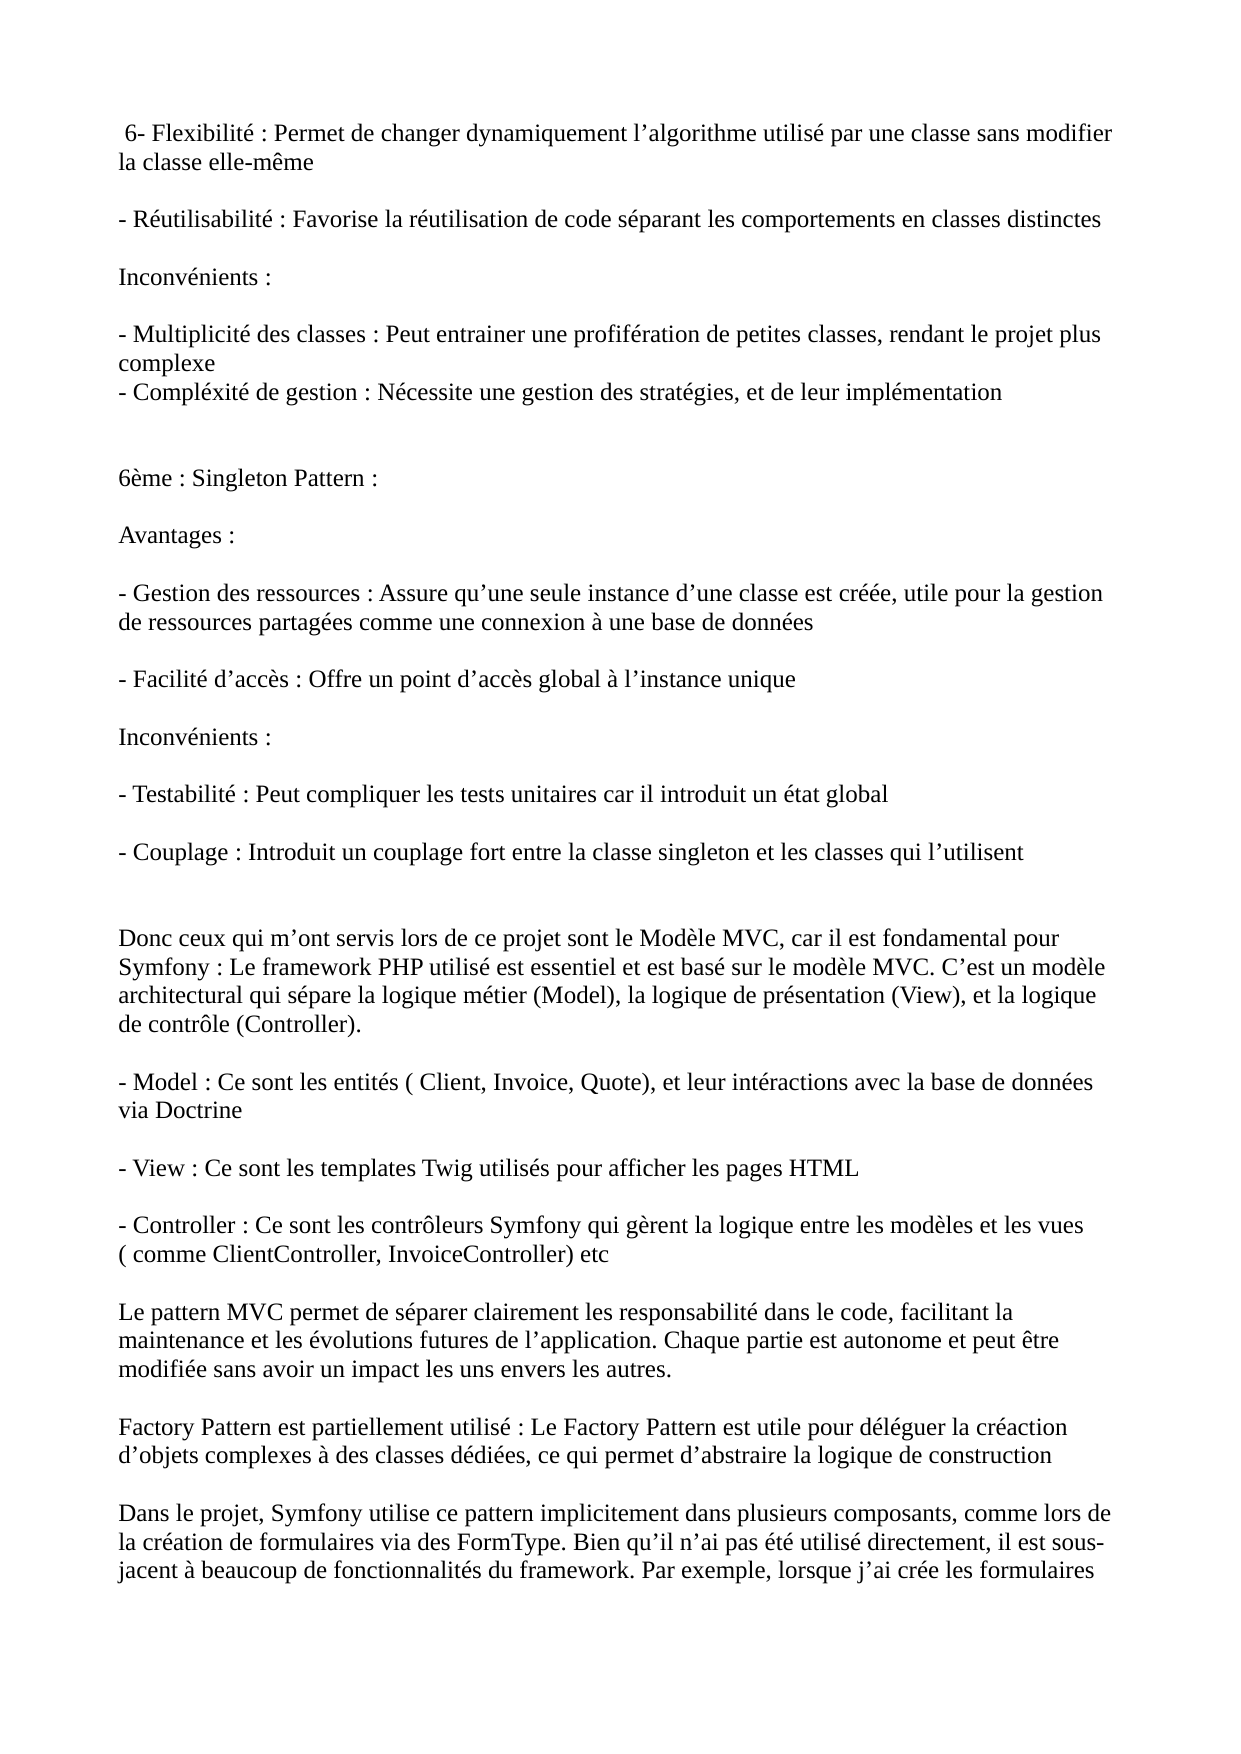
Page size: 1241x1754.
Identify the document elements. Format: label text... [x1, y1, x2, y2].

text - Model : Ce sont les entités ( Client, Invoice, Quote), et leur intéractions avec la base de données via Doctrine [118, 1067, 1122, 1124]
text - Réutilisabilité : Favorise la réutilisation de code séparant les comportements en classes distinctes [118, 204, 1122, 233]
text Avantages : [118, 521, 1122, 549]
text - Testabilité : Peut compliquer les tests unitaires car il introduit un état global [118, 779, 1122, 808]
text - Couplage : Introduit un couplage fort entre la classe singleton et les classes qui l’utilisent [118, 837, 1122, 866]
text 6- Flexibilité : Permet de changer dynamiquement l’algorithme utilisé par une classe sans modifier la classe elle-même [118, 118, 1122, 176]
text Inconvénients : [118, 262, 1122, 291]
text 6ème : Singleton Pattern : [118, 463, 1122, 492]
text - Multiplicité des classes : Peut entrainer une profifération de petites classes, rendant le projet plus complexe [118, 319, 1122, 377]
text - Facilité d’accès : Offre un point d’accès global à l’instance unique [118, 664, 1122, 693]
text Inconvénients : [118, 722, 1122, 751]
text Dans le projet, Symfony utilise ce pattern implicitement dans plusieurs composants, comme lors de la création de formulaires via des FormType. Bien qu’il n’ai pas été utilisé directement, il est sous-jacent à beaucoup de fonctionnalités du framework. Par exemple, lorsque j’ai crée les formulaires [118, 1498, 1122, 1584]
text - Controller : Ce sont les contrôleurs Symfony qui gèrent la logique entre les modèles et les vues ( comme ClientController, InvoiceController) etc [118, 1211, 1122, 1268]
text - View : Ce sont les templates Twig utilisés pour afficher les pages HTML [118, 1153, 1122, 1182]
text Factory Pattern est partiellement utilisé : Le Factory Pattern est utile pour déléguer la créaction d’objets complexes à des classes dédiées, ce qui permet d’abstraire la logique de construction [118, 1412, 1122, 1469]
text Donc ceux qui m’ont servis lors de ce projet sont le Modèle MVC, car il est fondamental pour Symfony : Le framework PHP utilisé est essentiel et est basé sur le modèle MVC. C’est un modèle architectural qui sépare la logique métier (Model), la logique de présentation (View), et la logique de contrôle (Controller). [118, 923, 1122, 1038]
text - Gestion des ressources : Assure qu’une seule instance d’une classe est créée, utile pour la gestion de ressources partagées comme une connexion à une base de données [118, 578, 1122, 636]
text - Compléxité de gestion : Nécessite une gestion des stratégies, et de leur implémentation [118, 377, 1122, 406]
text Le pattern MVC permet de séparer clairement les responsabilité dans le code, facilitant la maintenance et les évolutions futures de l’application. Chaque partie est autonome et peut être modifiée sans avoir un impact les uns envers les autres. [118, 1297, 1122, 1383]
